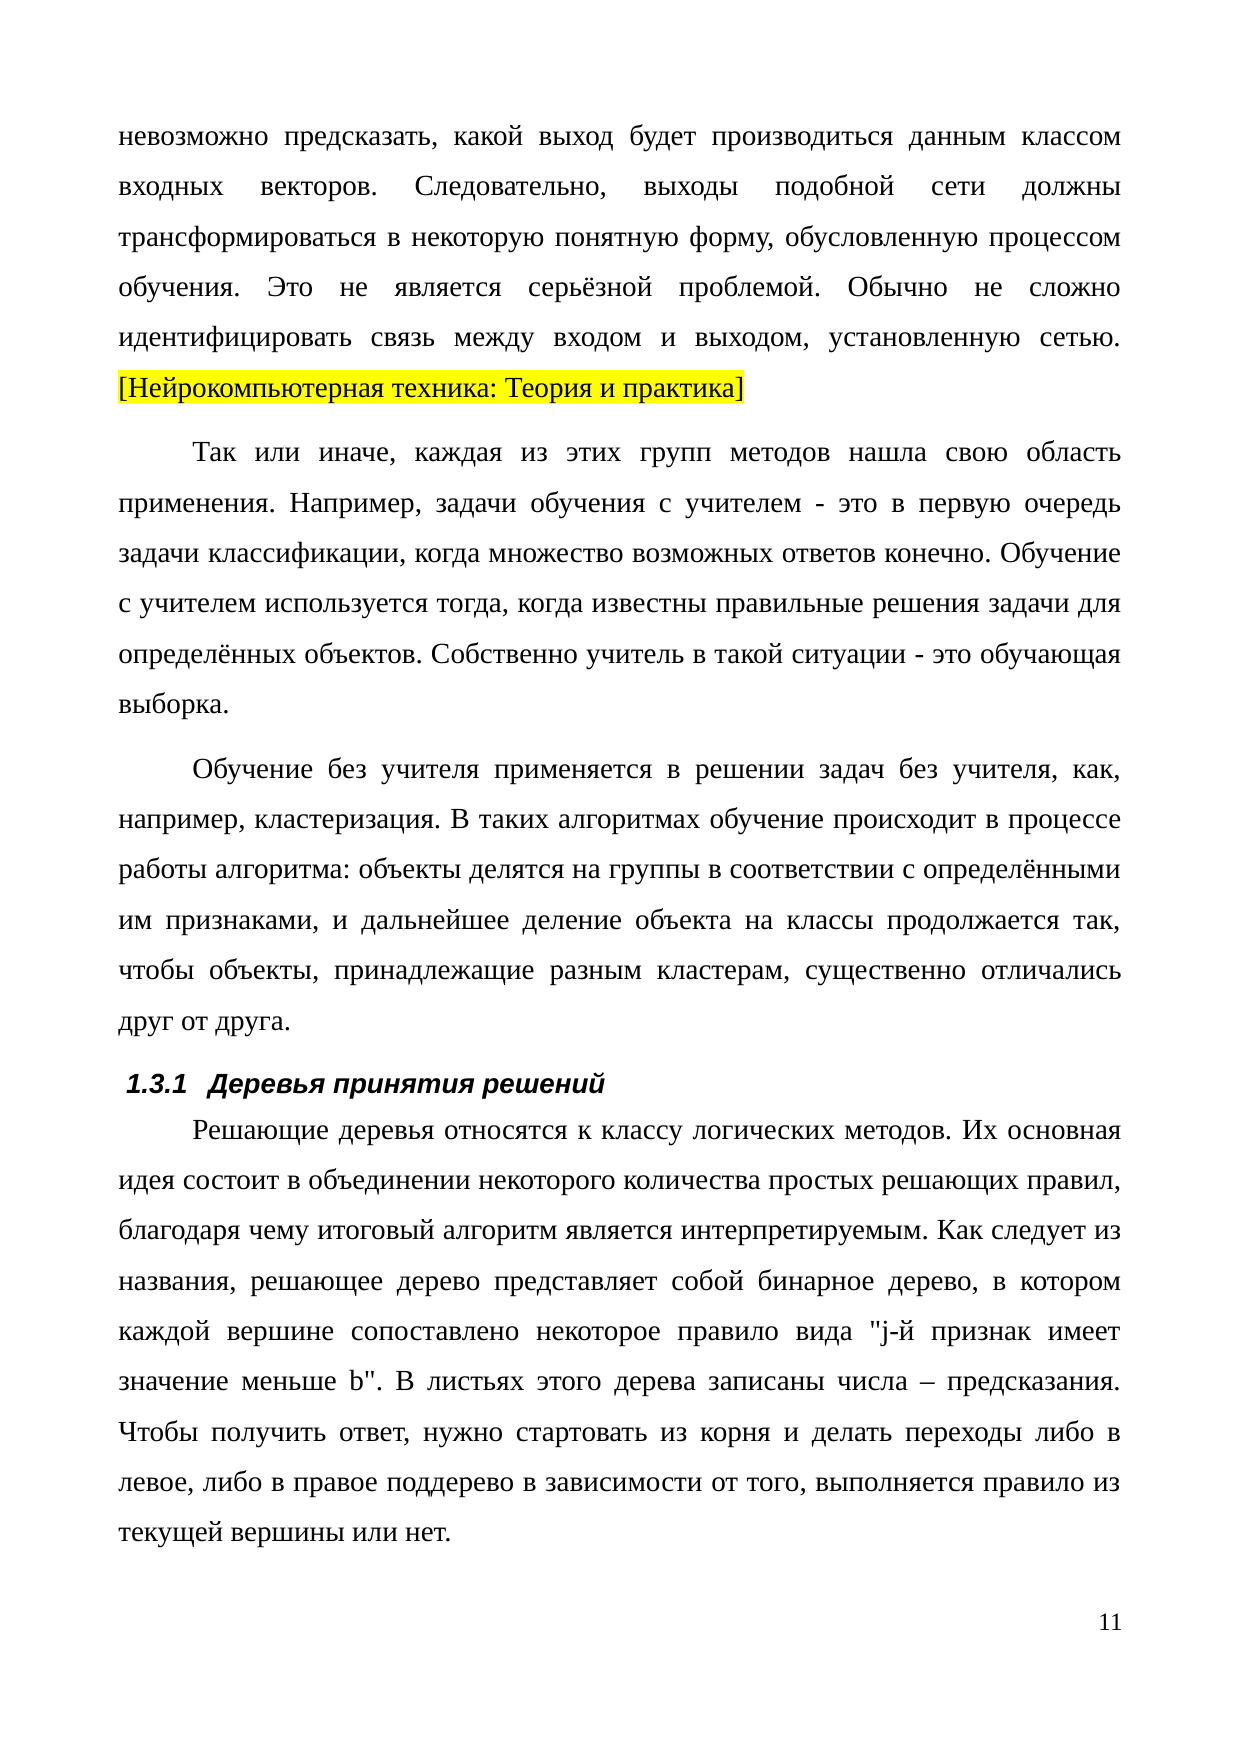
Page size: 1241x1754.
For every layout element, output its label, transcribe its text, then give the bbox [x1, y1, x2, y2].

text невозможно предсказать, какой выход будет производиться данным классом входных векторов. Следовательно, выходы подобной сети должны трансформироваться в некоторую понятную форму, обусловленную процессом обучения. Это не является серьёзной проблемой. Обычно не сложно идентифицировать связь между входом и выходом, установленную сетью. [Нейрокомпьютерная техника: Теория и практика] [118, 118, 1122, 403]
text Обучение без учителя применяется в решении задач без учителя, как, например, кластеризация. В таких алгоритмах обучение происходит в процессе работы алгоритма: объекты делятся на группы в соответствии с определёнными им признаками, и дальнейшее деление объекта на классы продолжается так, чтобы объекты, принадлежащие разным кластерам, существенно отличались друг от друга. [118, 751, 1122, 1036]
text Так или иначе, каждая из этих групп методов нашла свою область применения. Например, задачи обучения с учителем - это в первую очередь задачи классификации, когда множество возможных ответов конечно. Обучение с учителем используется тогда, когда известны правильные решения задачи для определённых объектов. Собственно учитель в такой ситуации - это обучающая выборка. [118, 434, 1122, 720]
text Решающие деревья относятся к классу логических методов. Их основная идея состоит в объединении некоторого количества простых решающих правил, благодаря чему итоговый алгоритм является интерпретируемым. Как следует из названия, решающее дерево представляет собой бинарное дерево, в котором каждой вершине сопоставлено некоторое правило вида "j-й признак имеет значение меньше b". В листьях этого дерева записаны числа – предсказания. Чтобы получить ответ, нужно стартовать из корня и делать переходы либо в левое, либо в правое поддерево в зависимости от того, выполняется правило из текущей вершины или нет. [118, 1112, 1122, 1548]
subtitle Деревья принятия решений [118, 1067, 1122, 1099]
